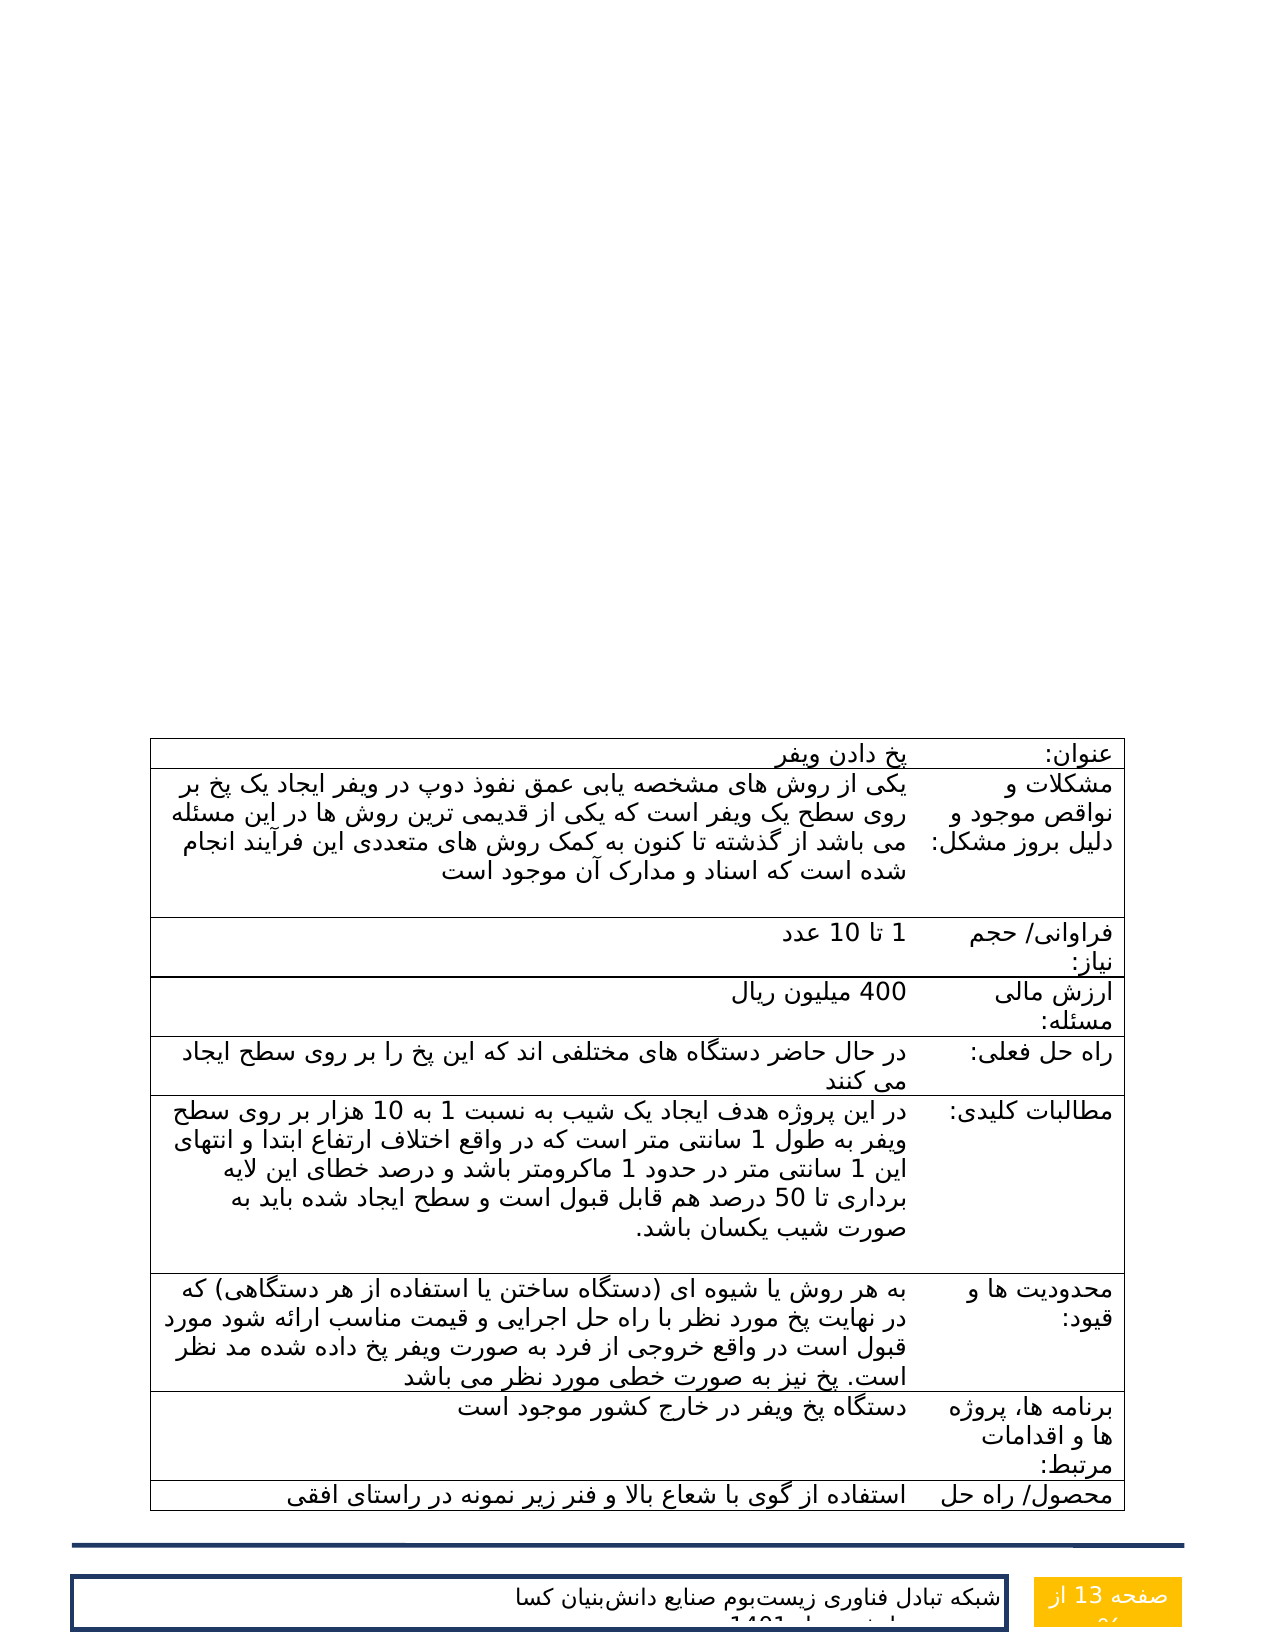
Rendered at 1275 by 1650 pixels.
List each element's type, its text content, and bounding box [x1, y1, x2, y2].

table_cell دستگاه پخ ویفر در خارج کشور موجود است [151, 1392, 918, 1479]
table_cell محدودیت ها و قیود: [918, 1274, 1124, 1391]
table_cell راه حل فعلی: [918, 1037, 1124, 1095]
table_cell 400 میلیون ریال [151, 978, 918, 1036]
table_cell محصول/ راه حل [918, 1481, 1124, 1510]
table_cell استفاده از گوی با شعاع بالا و فنر زیر نمونه در راستای افقی [151, 1481, 918, 1510]
table_cell مشکلات و نواقص موجود و دلیل بروز مشکل: [918, 769, 1124, 917]
table_cell در حال حاضر دستگاه های مختلفی اند که این پخ را بر روی سطح ایجاد می کنند [151, 1037, 918, 1095]
table_cell به هر روش یا شیوه ای (دستگاه ساختن یا استفاده از هر دستگاهی) که در نهایت پخ مورد نظر با راه حل اجرایی و قیمت مناسب ارائه شود مورد قبول است در واقع خروجی از فرد به صورت ویفر پخ داده شده مد نظر است. پخ نیز به صورت خطی مورد نظر می باشد [151, 1274, 918, 1391]
table_header عنوان: [918, 739, 1124, 768]
table_cell برنامه ها، پروژه ها و اقدامات مرتبط: [918, 1392, 1124, 1479]
table_header پخ دادن ویفر [151, 739, 918, 768]
table_cell یکی از روش های مشخصه یابی عمق نفوذ دوپ در ویفر ایجاد یک پخ بر روی سطح یک ویفر است که یکی از قدیمی ترین روش ها در این مسئله می باشد از گذشته تا کنون به کمک روش های متعددی این فرآیند انجام شده است که اسناد و مدارک آن موجود است [151, 769, 918, 917]
table_cell در این پروژه هدف ایجاد یک شیب به نسبت 1 به 10 هزار بر روی سطح ویفر به طول 1 سانتی متر است که در واقع اختلاف ارتفاع ابتدا و انتهای این 1 سانتی متر در حدود 1 ماکرومتر باشد و درصد خطای این لایه برداری تا 50 درصد هم قابل قبول است و سطح ایجاد شده باید به صورت شیب یکسان باشد. [151, 1096, 918, 1273]
table_cell مطالبات کلیدی: [918, 1096, 1124, 1273]
table_cell ارزش مالی مسئله: [918, 978, 1124, 1036]
table_cell فراوانی/ حجم نیاز: [918, 918, 1124, 976]
table_cell 1 تا 10 عدد [151, 918, 918, 976]
